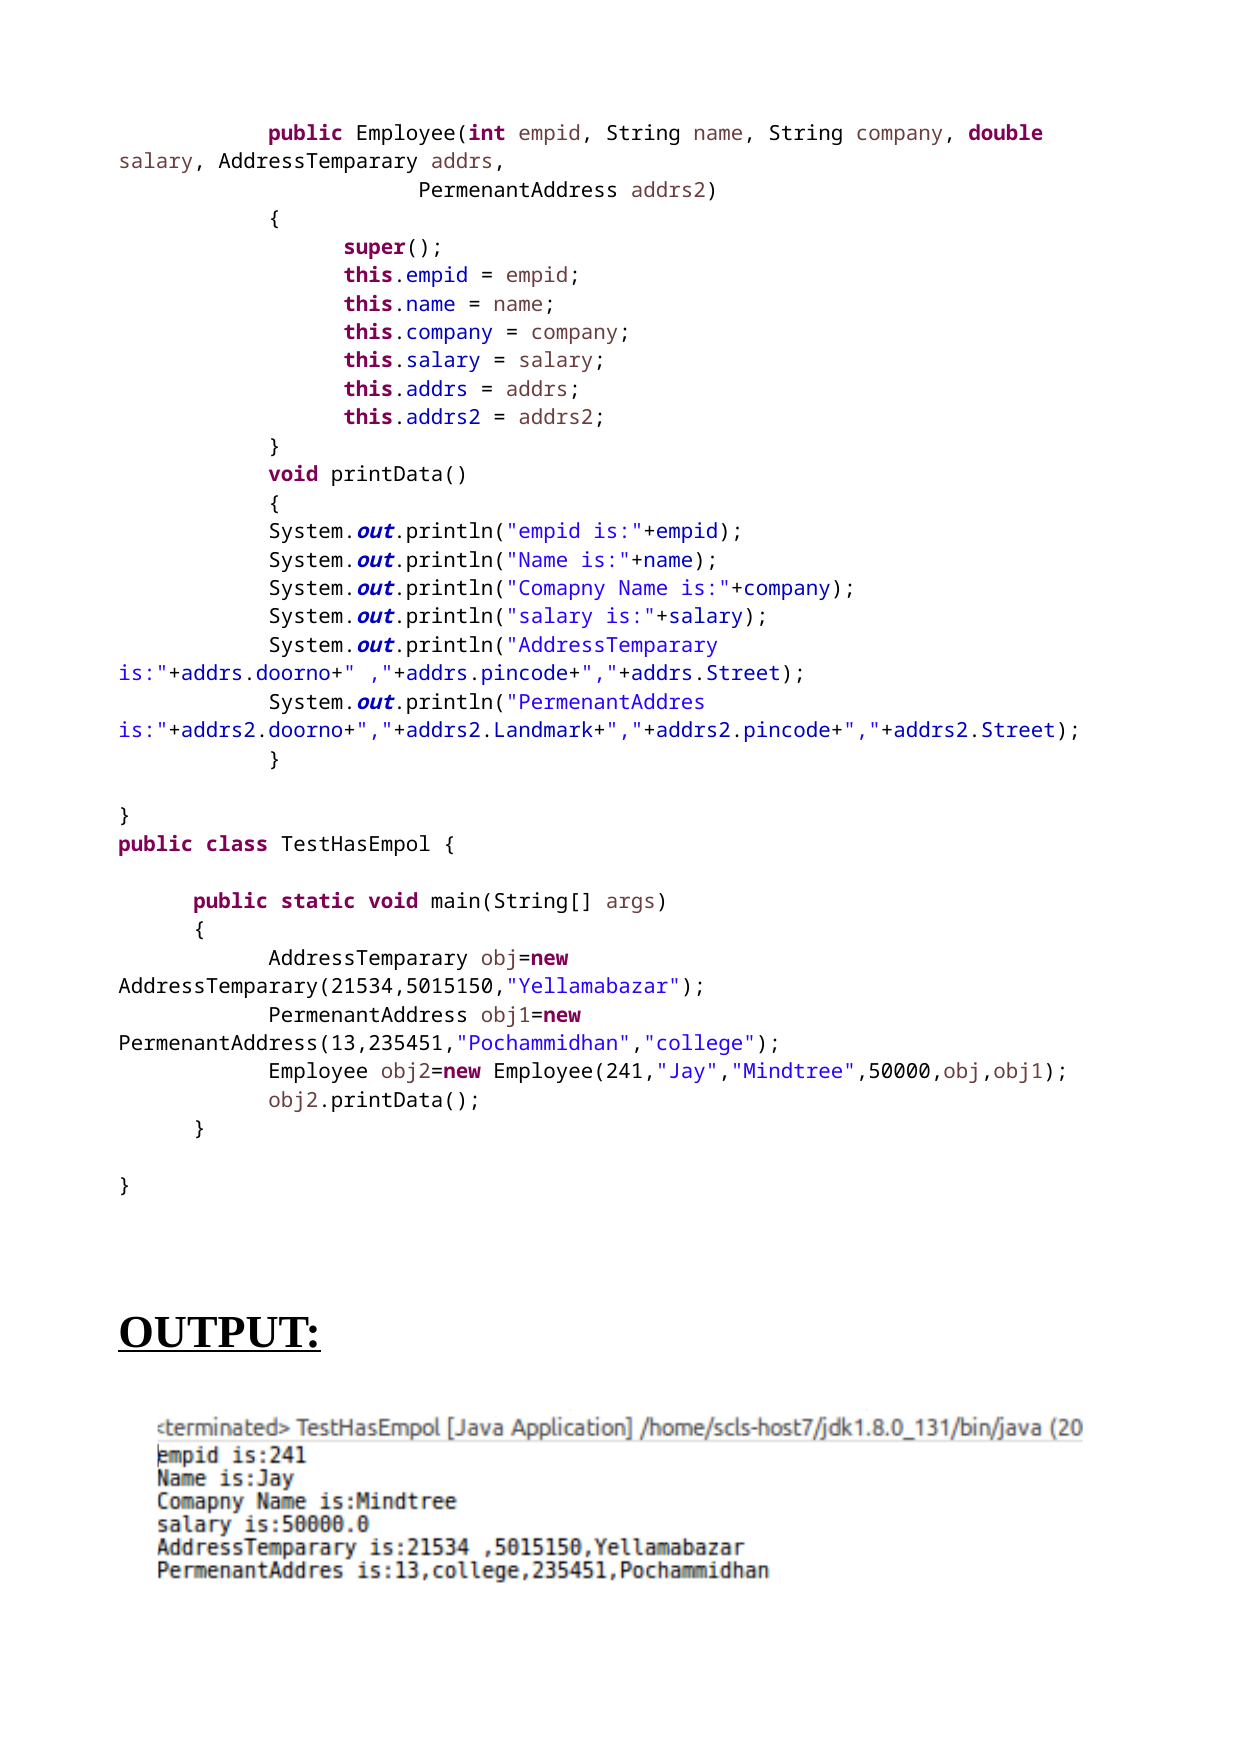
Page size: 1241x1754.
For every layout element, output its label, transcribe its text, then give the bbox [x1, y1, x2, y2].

text PermenantAddress addrs2) [118, 175, 1122, 203]
text } [118, 1113, 1122, 1142]
text this.name = name; [118, 289, 1122, 317]
text System.out.println("Comapny Name is:"+company); [118, 573, 1122, 602]
text System.out.println("PermenantAddres is:"+addrs2.doorno+","+addrs2.Landmark+","+addrs2.pincode+","+addrs2.Street); [118, 687, 1122, 744]
text obj2.printData(); [118, 1085, 1122, 1113]
text } [118, 431, 1122, 459]
text this.addrs2 = addrs2; [118, 402, 1122, 431]
text OUTPUT: [118, 1304, 1122, 1357]
text this.salary = salary; [118, 346, 1122, 374]
text { [118, 488, 1122, 516]
text this.company = company; [118, 317, 1122, 346]
text this.addrs = addrs; [118, 374, 1122, 402]
text } [118, 801, 1122, 829]
text System.out.println("AddressTemparary is:"+addrs.doorno+" ,"+addrs.pincode+","+addrs.Street); [118, 630, 1122, 687]
text System.out.println("salary is:"+salary); [118, 602, 1122, 630]
text Employee obj2=new Employee(241,"Jay","Mindtree",50000,obj,obj1); [118, 1057, 1122, 1085]
text public static void main(String[] args) [118, 886, 1122, 914]
text System.out.println("empid is:"+empid); [118, 516, 1122, 545]
text } [118, 744, 1122, 772]
text AddressTemparary obj=new AddressTemparary(21534,5015150,"Yellamabazar"); [118, 943, 1122, 1000]
text { [118, 203, 1122, 232]
text public class TestHasEmpol { [118, 829, 1122, 857]
text this.empid = empid; [118, 260, 1122, 289]
text { [118, 914, 1122, 943]
text public Employee(int empid, String name, String company, double salary, AddressTemparary addrs, [118, 118, 1122, 175]
picture [157, 1409, 1083, 1677]
text System.out.println("Name is:"+name); [118, 545, 1122, 573]
text PermenantAddress obj1=new PermenantAddress(13,235451,"Pochammidhan","college"); [118, 1000, 1122, 1057]
text } [118, 1170, 1122, 1199]
text super(); [118, 232, 1122, 260]
text void printData() [118, 459, 1122, 488]
